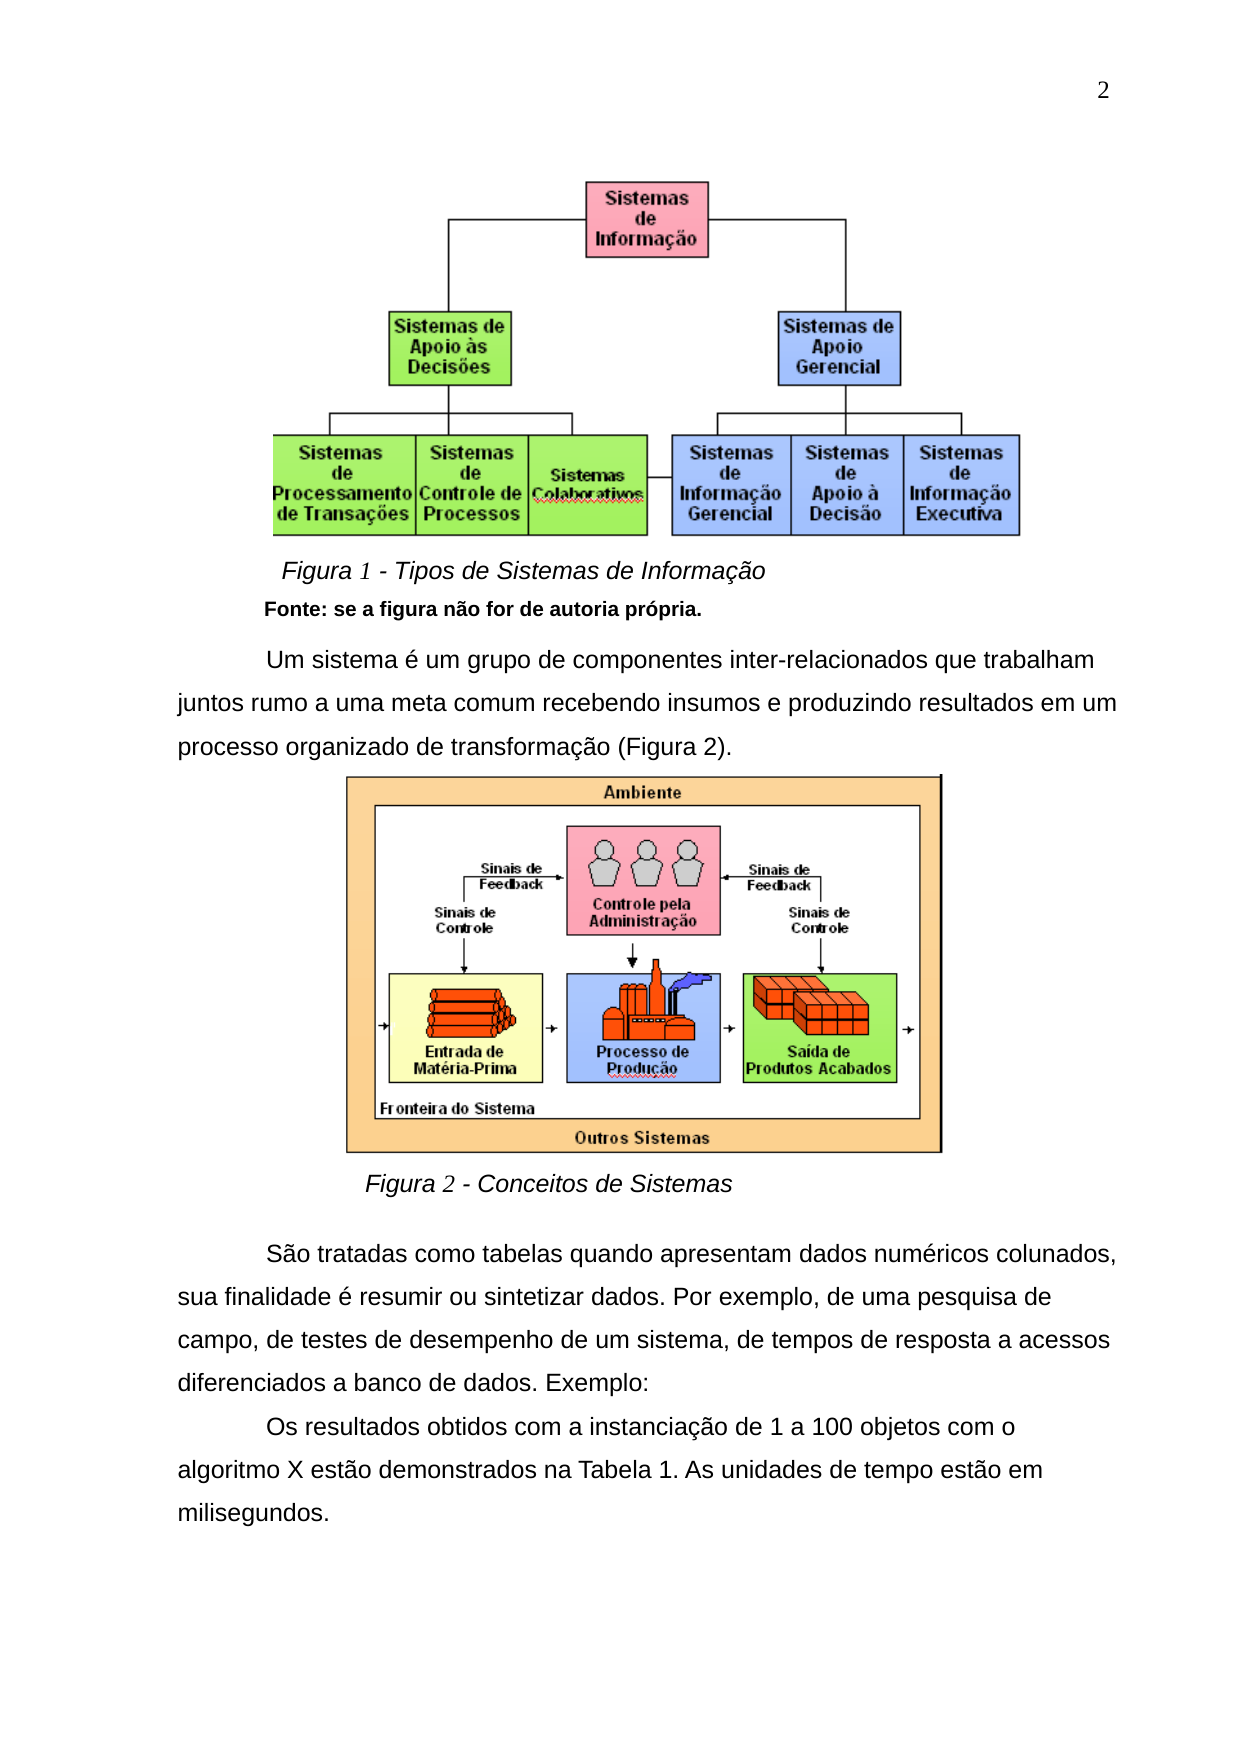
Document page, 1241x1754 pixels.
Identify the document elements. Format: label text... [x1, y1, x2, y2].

text Figura 1 - Tipos de Sistemas de Informação [177, 556, 1122, 585]
text Um sistema é um grupo de componentes inter-relacionados que trabalham juntos rumo a uma meta comum recebendo insumos e produzindo resultados em um processo organizado de transformação (Figura 2). [177, 645, 1122, 760]
text Fonte: se a figura não for de autoria própria. [177, 597, 1122, 621]
text São tratadas como tabelas quando apresentam dados numéricos colunados, sua finalidade é resumir ou sintetizar dados. Por exemplo, de uma pesquisa de campo, de testes de desempenho de um sistema, de tempos de resposta a acessos diferenciados a banco de dados. Exemplo: [177, 1239, 1122, 1397]
text Os resultados obtidos com a instanciação de 1 a 100 objetos com o algoritmo X estão demonstrados na Tabela 1. As unidades de tempo estão em milisegundos. [177, 1411, 1122, 1526]
text Figura 2 - Conceitos de Sistemas [177, 1169, 1122, 1198]
